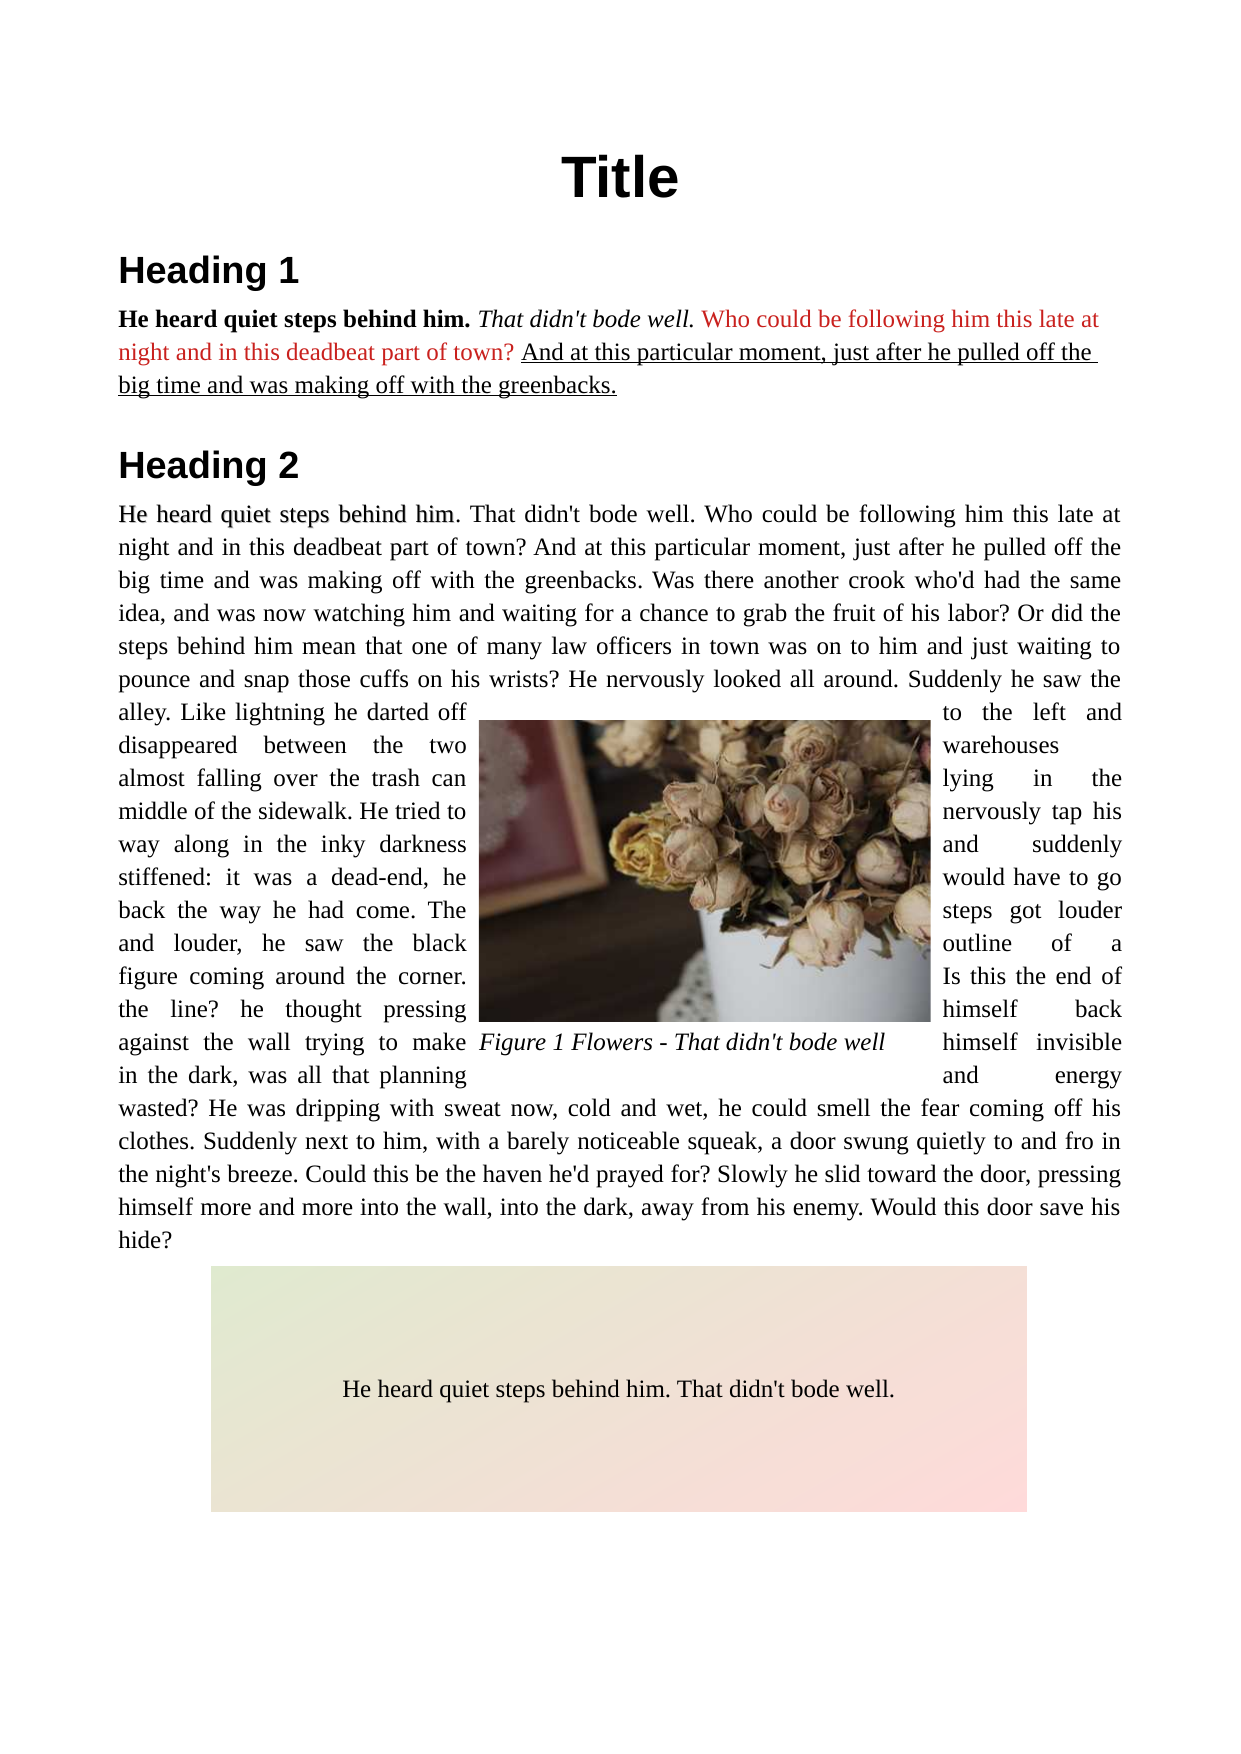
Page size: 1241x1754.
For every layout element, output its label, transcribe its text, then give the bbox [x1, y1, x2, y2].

text He heard quiet steps behind him. That didn't bode well. Who could be following him this late at night and in this deadbeat part of town? And at this particular moment, just after he pulled off the big time and was making off with the greenbacks. [118, 304, 1122, 399]
text He heard quiet steps behind him. That didn't bode well. Who could be following him this late at night and in this deadbeat part of town? And at this particular moment, just after he pulled off the big time and was making off with the greenbacks. Was there another crook who'd had the same idea, and was now watching him and waiting for a chance to grab the fruit of his labor? Or did the steps behind him mean that one of many law officers in town was on to him and just waiting to pounce and snap those cuffs on his wrists? He nervously looked all around. Suddenly he saw the alley. Like lightning he darted off to the left and disappeared between the two warehouses almost falling over the trash can lying in the middle of the sidewalk. He tried to nervously tap his way along in the inky darkness and suddenly stiffened: it was a dead-end, he would have to go back the way he had come. The steps got louder and louder, he saw the black outline of a figure coming around the corner. Is this the end of the line? he thought pressing himself back against the wall trying to make himself invisible in the dark, was all that planning and energy wasted? He was dripping with sweat now, cold and wet, he could smell the fear coming off his clothes. Suddenly next to him, with a barely noticeable squeak, a door swung quietly to and fro in the night's breeze. Could this be the haven he'd prayed for? Slowly he slid toward the door, pressing himself more and more into the wall, into the dark, away from his enemy. Would this door save his hide? [118, 499, 1122, 1254]
subtitle Heading 1 [118, 248, 1122, 291]
title Title [118, 143, 1122, 210]
picture [478, 720, 931, 1022]
subtitle Heading 2 [118, 442, 1122, 486]
text Figure 1 Flowers - That didn't bode well [479, 1022, 931, 1056]
